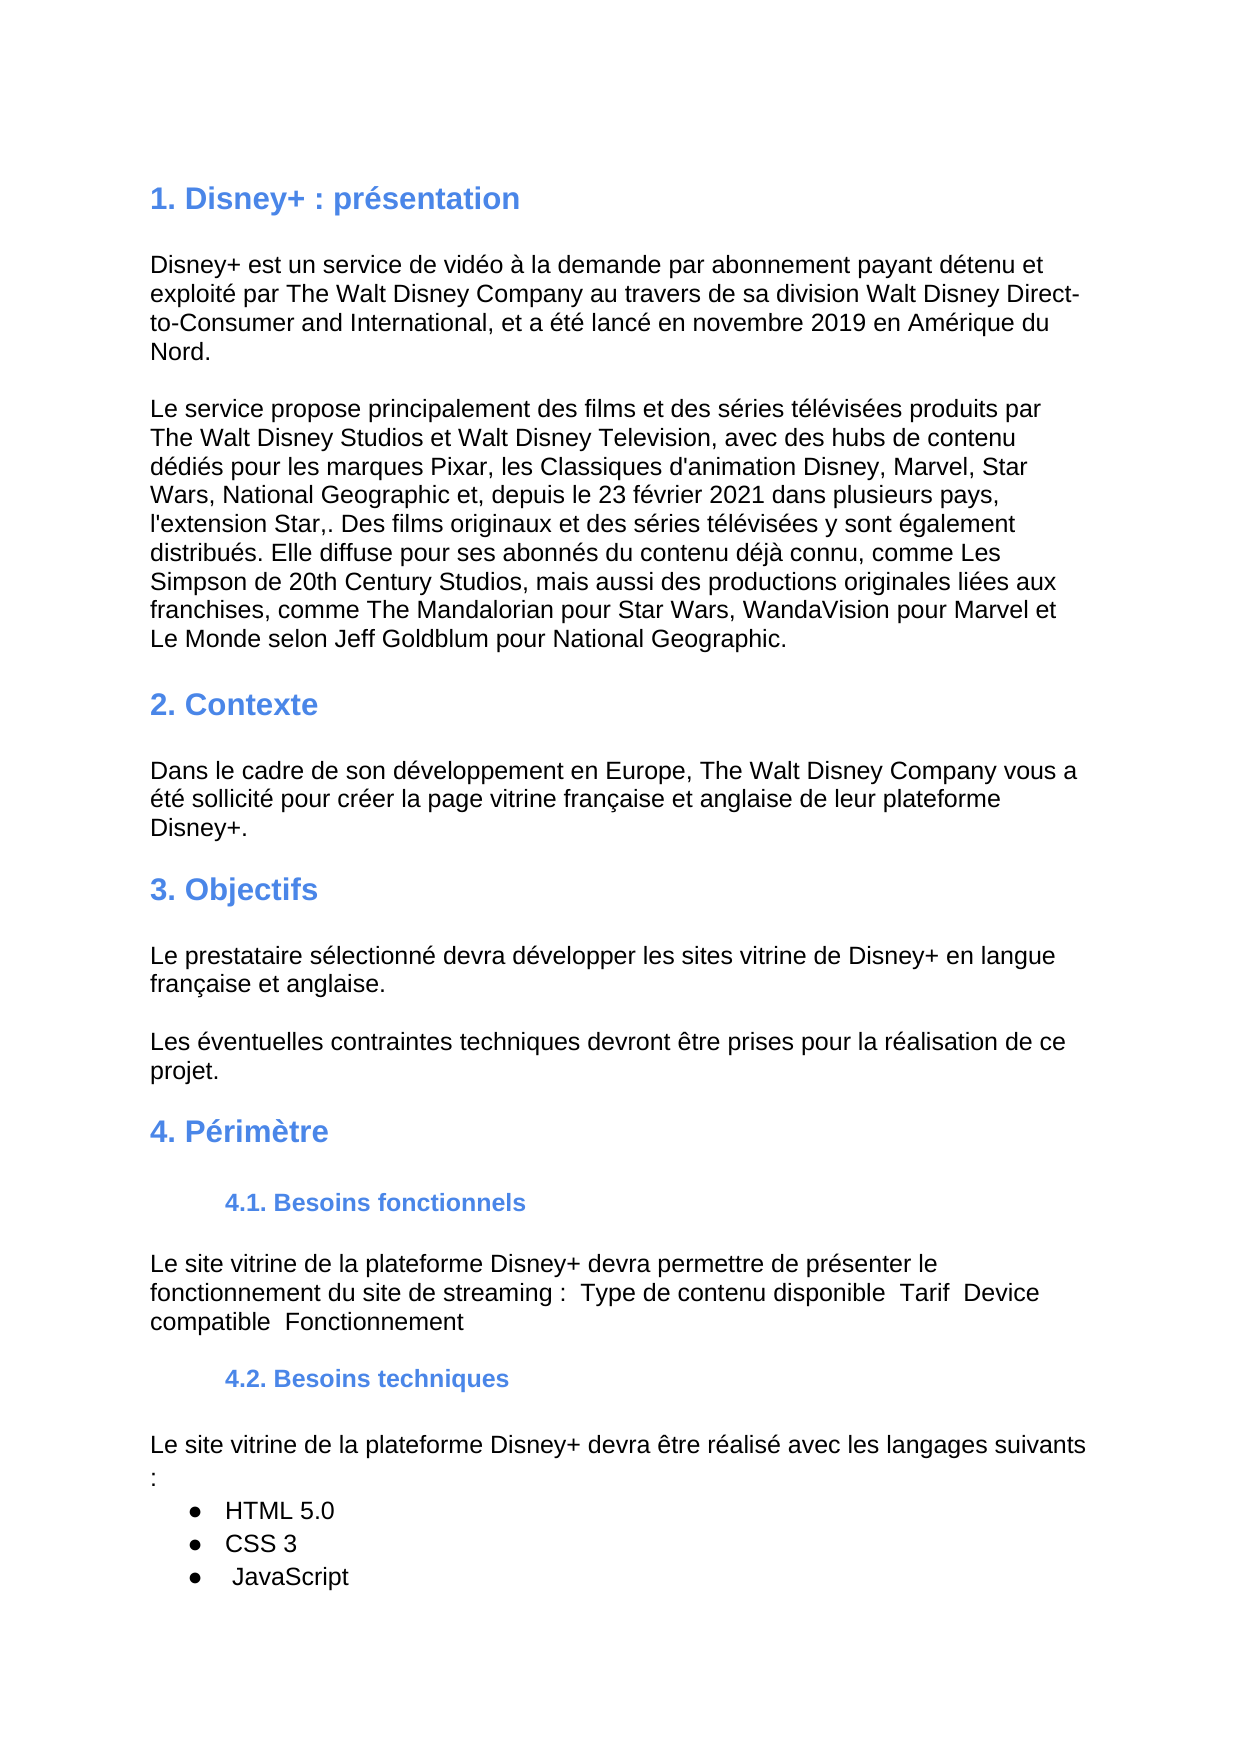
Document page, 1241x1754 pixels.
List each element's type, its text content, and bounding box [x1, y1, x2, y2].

text 4. Périmètre [150, 1113, 1090, 1149]
list CSS 3 [187, 1529, 1090, 1558]
text Le site vitrine de la plateforme Disney+ devra être réalisé avec les langages suivants : [150, 1430, 1090, 1492]
list HTML 5.0 [187, 1496, 1090, 1525]
text 4.2. Besoins techniques [150, 1364, 1090, 1393]
text Les éventuelles contraintes techniques devront être prises pour la réalisation de ce projet. [150, 1027, 1090, 1084]
text Le prestataire sélectionné devra développer les sites vitrine de Disney+ en langue française et anglaise. [150, 941, 1090, 998]
text Dans le cadre de son développement en Europe, The Walt Disney Company vous a été sollicité pour créer la page vitrine française et anglaise de leur plateforme Disney+. [150, 756, 1090, 842]
text Le service propose principalement des films et des séries télévisées produits par The Walt Disney Studios et Walt Disney Television, avec des hubs de contenu dédiés pour les marques Pixar, les Classiques d'animation Disney, Marvel, Star Wars, National Geographic et, depuis le 23 février 2021 dans plusieurs pays, l'extension Star,. Des films originaux et des séries télévisées y sont également distribués. Elle diffuse pour ses abonnés du contenu déjà connu, comme Les Simpson de 20th Century Studios, mais aussi des productions originales liées aux franchises, comme The Mandalorian pour Star Wars, WandaVision pour Marvel et Le Monde selon Jeff Goldblum pour National Geographic. [150, 394, 1090, 653]
list JavaScript [187, 1562, 1090, 1591]
text 3. Objectifs [150, 871, 1090, 907]
text 2. Contexte [150, 686, 1090, 722]
text Le site vitrine de la plateforme Disney+ devra permettre de présenter le fonctionnement du site de streaming : Type de contenu disponible Tarif Device compatible Fonctionnement [150, 1249, 1090, 1336]
text 4.1. Besoins fonctionnels [150, 1187, 1090, 1216]
text 1. Disney+ : présentation [150, 180, 1090, 216]
text Disney+ est un service de vidéo à la demande par abonnement payant détenu et exploité par The Walt Disney Company au travers de sa division Walt Disney Direct-to-Consumer and International, et a été lancé en novembre 2019 en Amérique du Nord. [150, 250, 1090, 365]
